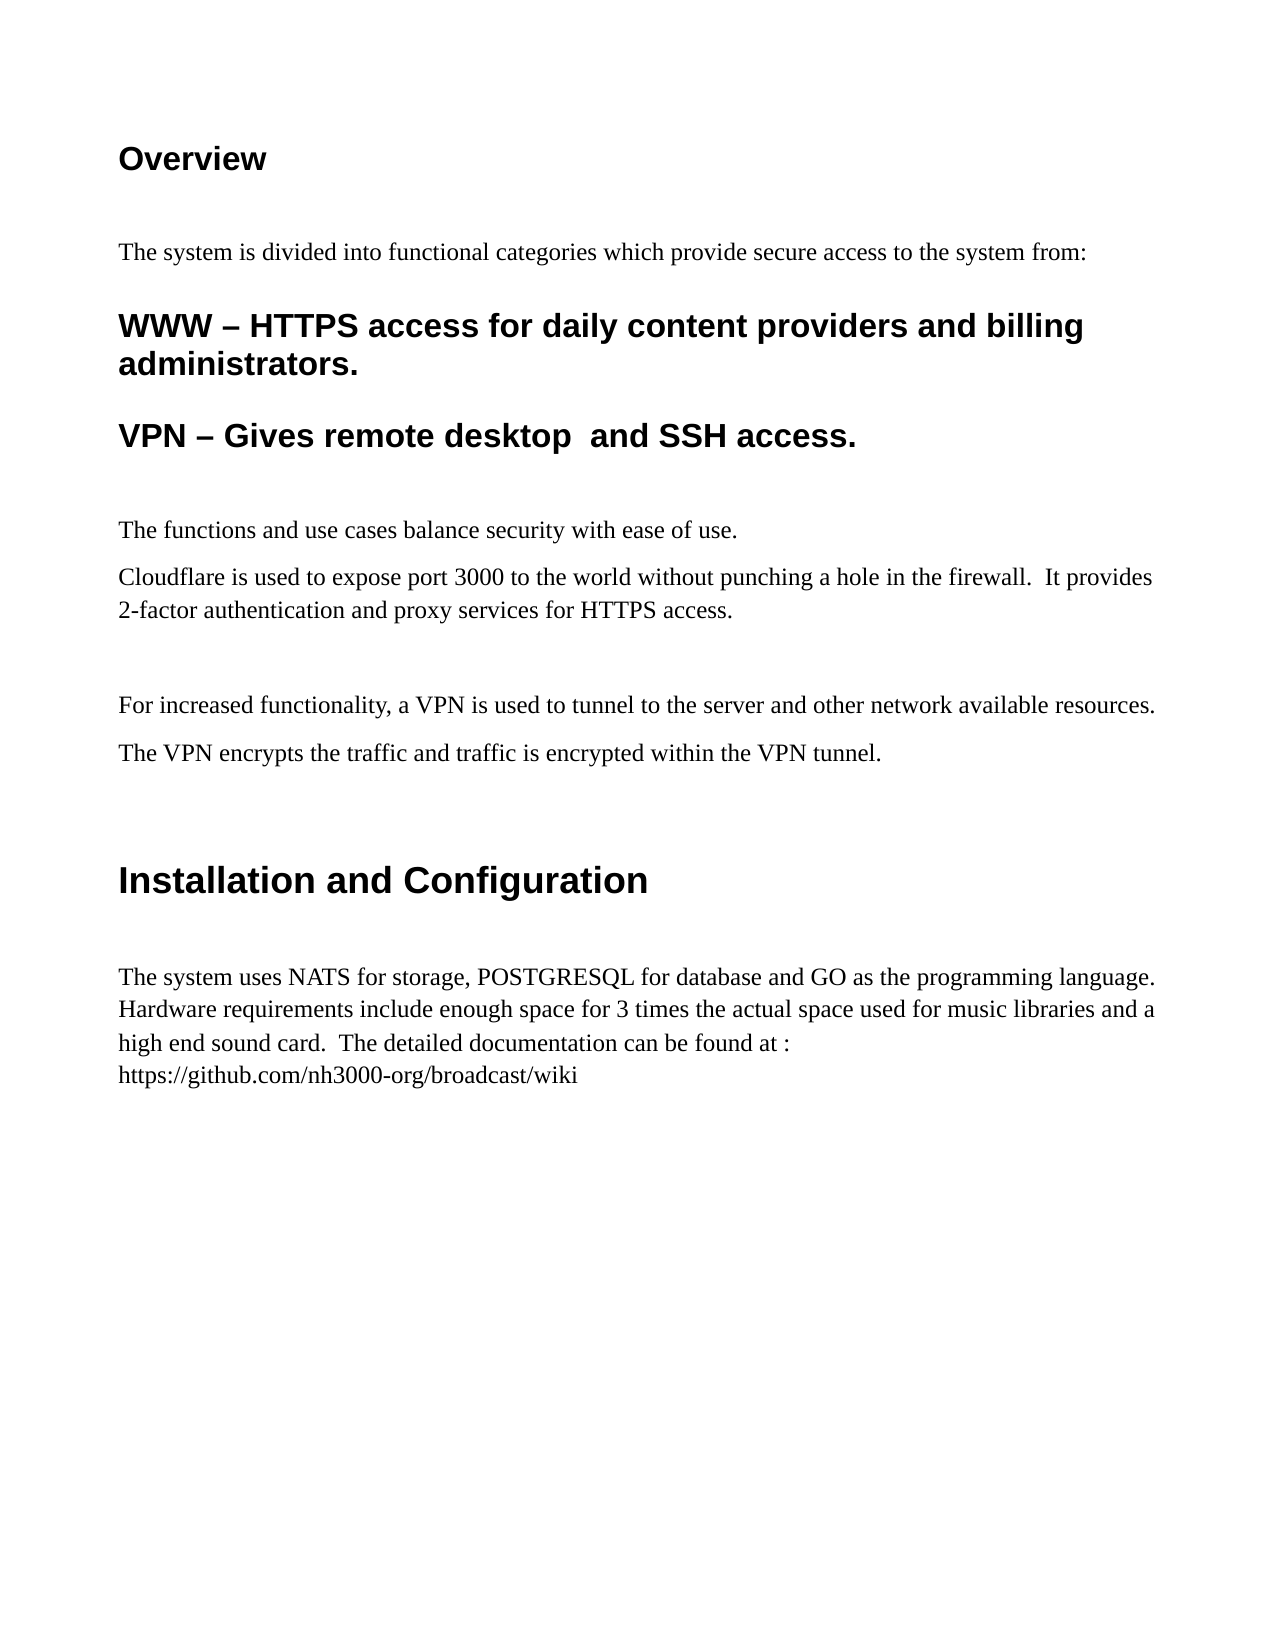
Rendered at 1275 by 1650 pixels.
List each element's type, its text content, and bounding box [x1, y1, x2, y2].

text The system uses NATS for storage, POSTGRESQL for database and GO as the programming language. Hardware requirements include enough space for 3 times the actual space used for music libraries and a high end sound card. The detailed documentation can be found at : https://github.com/nh3000-org/broadcast/wiki [118, 962, 1157, 1089]
subtitle Installation and Configuration [118, 858, 1157, 901]
text The functions and use cases balance security with ease of use. [118, 515, 1157, 543]
subtitle WWW – HTTPS access for daily content providers and billing administrators. [118, 306, 1157, 383]
text The VPN encrypts the traffic and traffic is encrypted within the VPN tunnel. [118, 738, 1157, 767]
text Cloudflare is used to expose port 3000 to the world without punching a hole in the firewall. It provides 2-factor authentication and proxy services for HTTPS access. [118, 562, 1157, 624]
subtitle VPN – Gives remote desktop and SSH access. [118, 416, 1157, 454]
subtitle Overview [118, 139, 1157, 177]
text For increased functionality, a VPN is used to tunnel to the server and other network available resources. [118, 691, 1157, 719]
text The system is divided into functional categories which provide secure access to the system from: [118, 237, 1157, 266]
